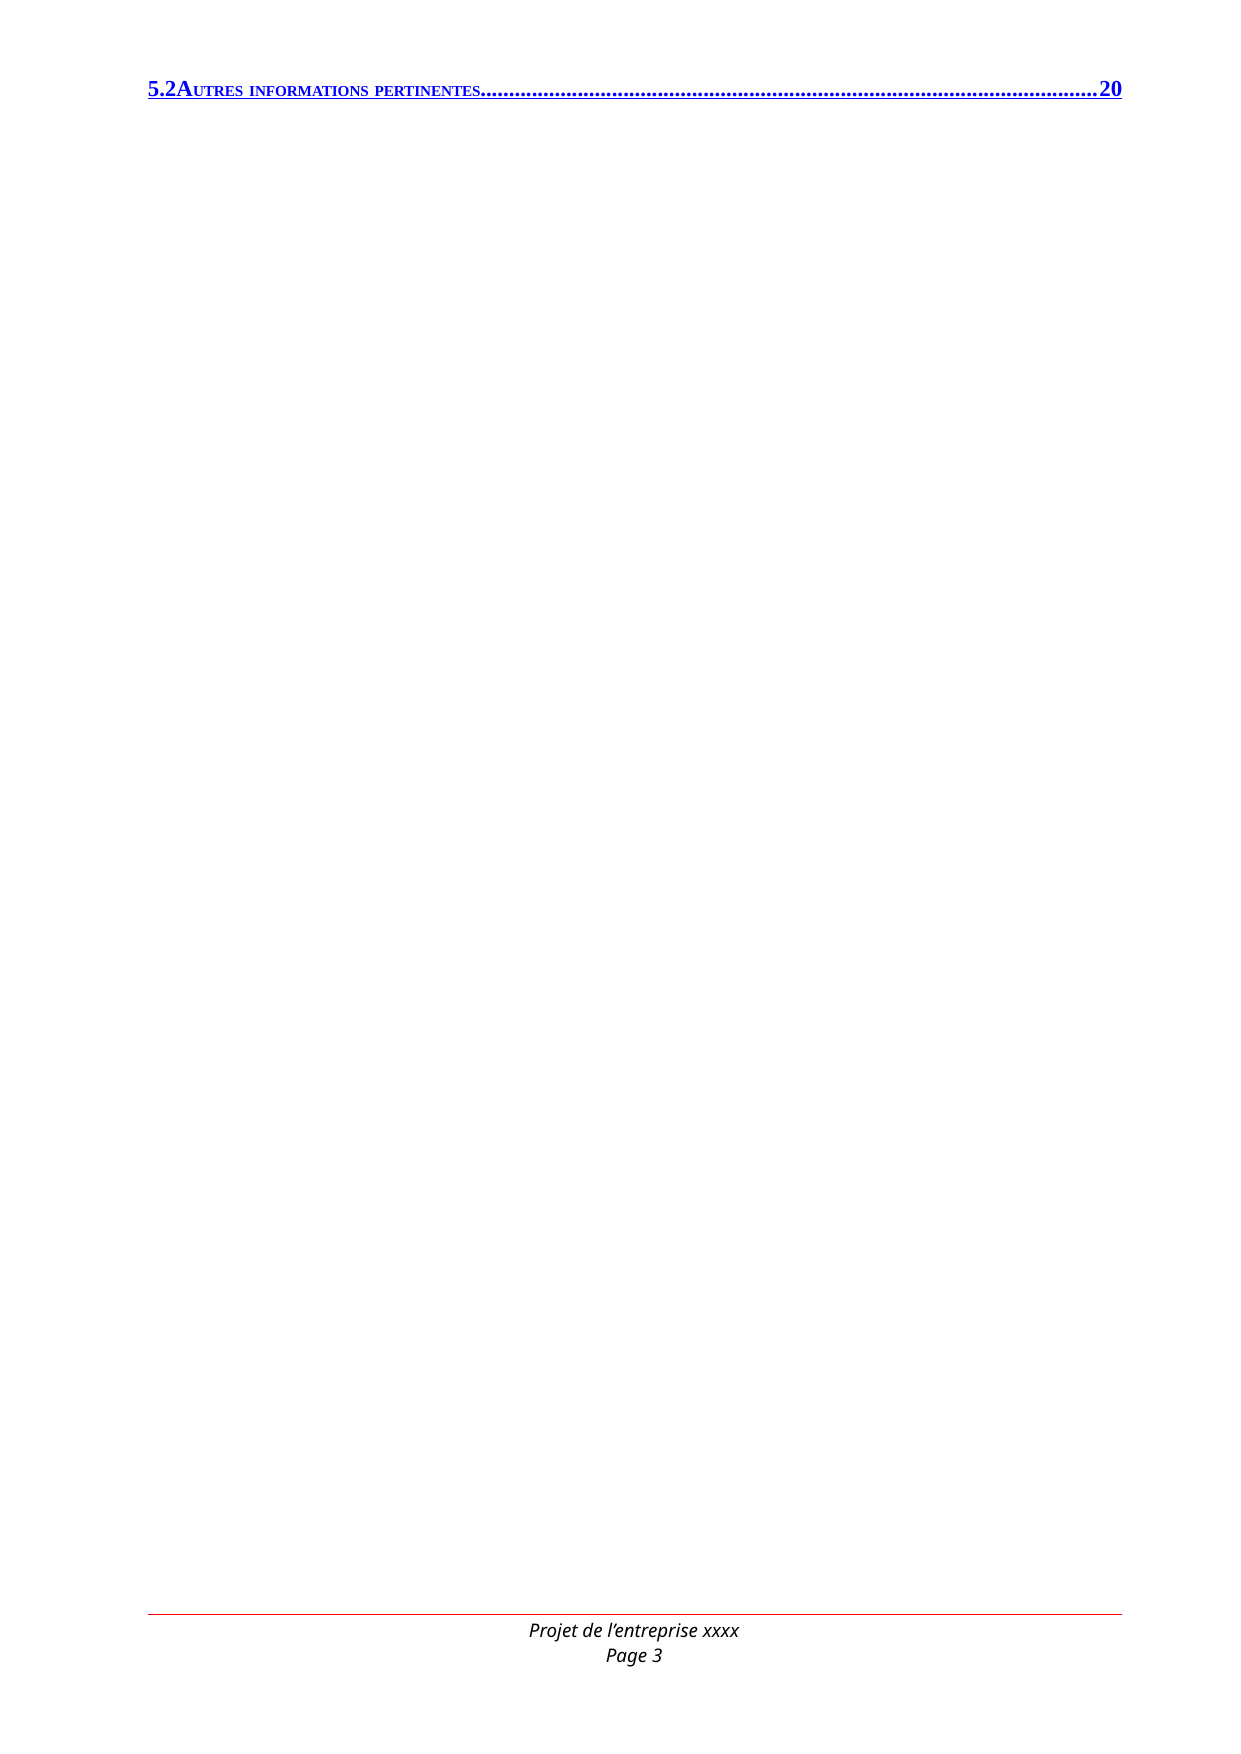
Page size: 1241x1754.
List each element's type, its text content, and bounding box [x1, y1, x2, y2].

text 5.2Autres informations pertinentes 20 [148, 75, 1122, 98]
